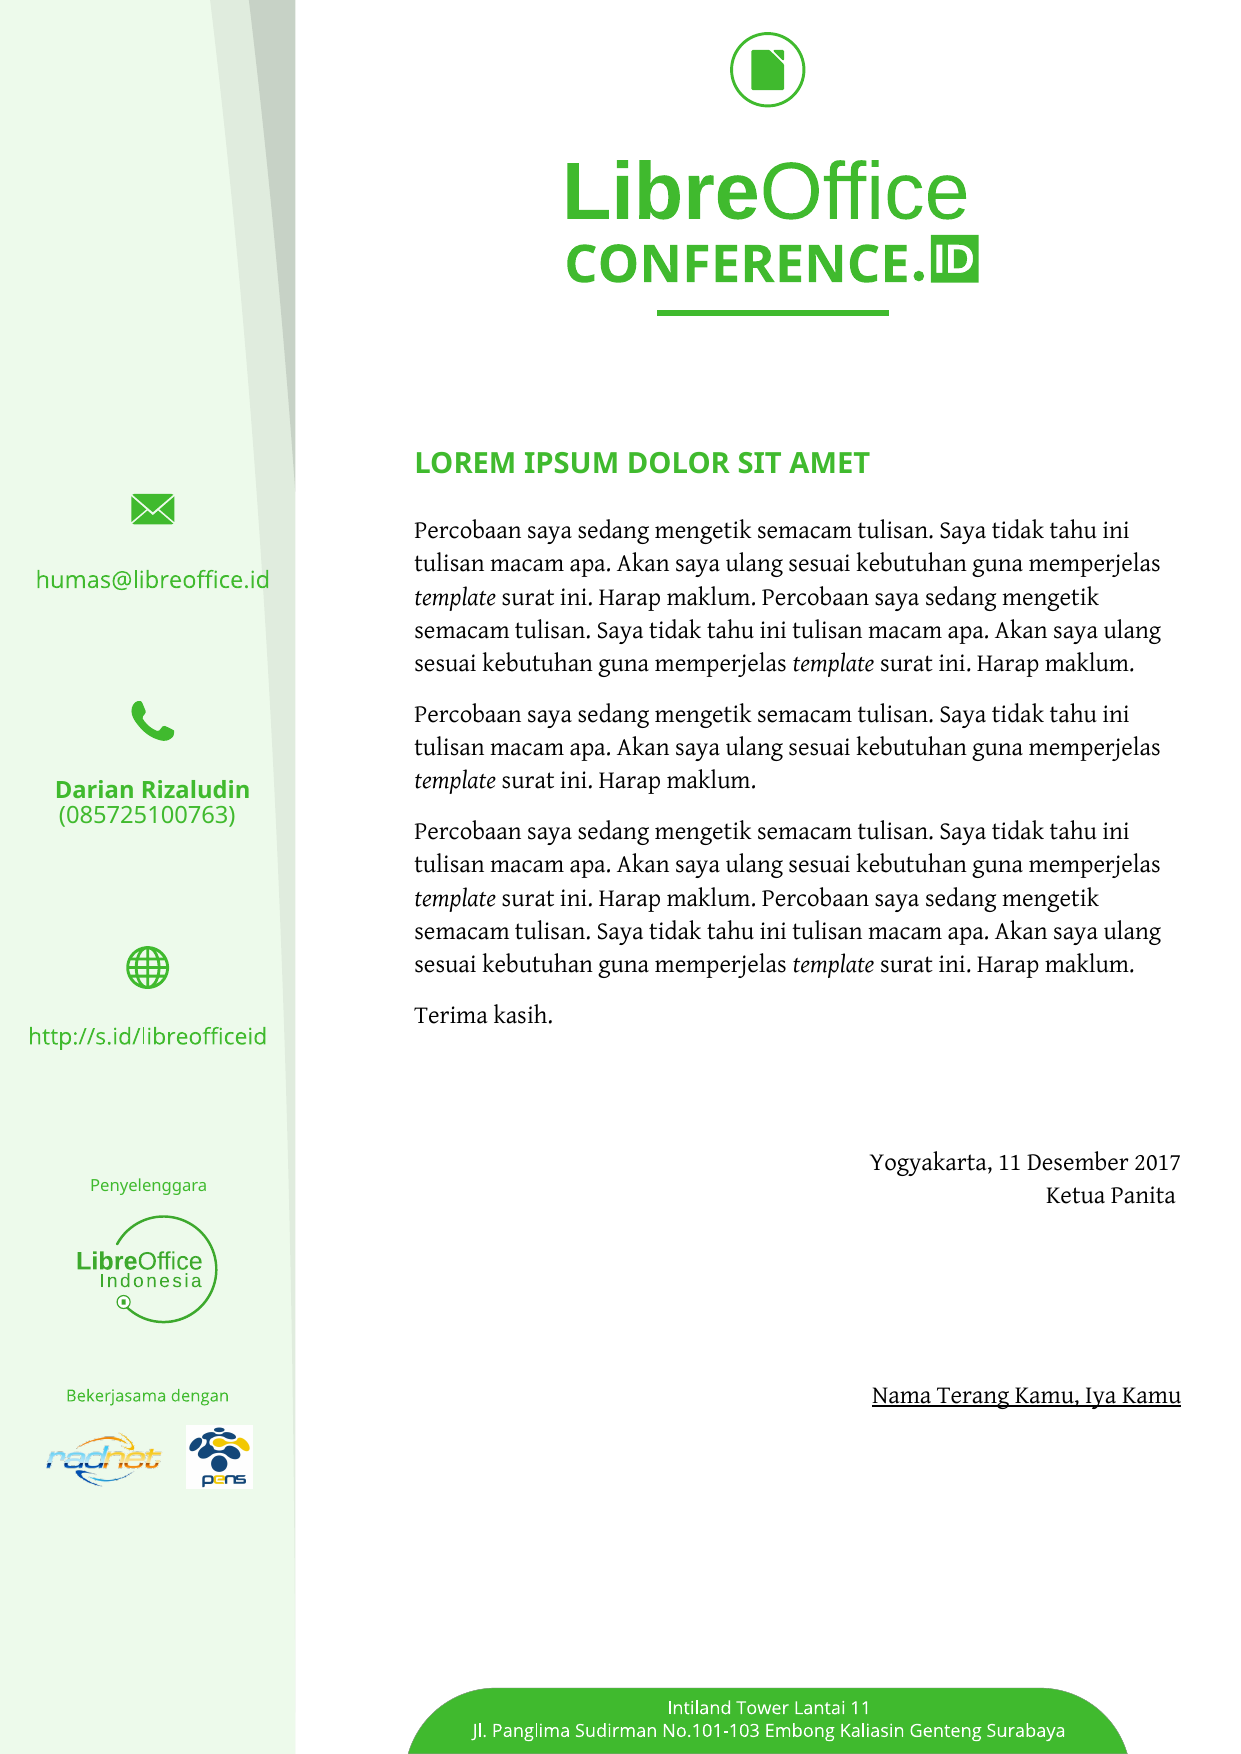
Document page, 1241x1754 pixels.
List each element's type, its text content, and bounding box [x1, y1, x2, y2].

text Yogyakarta, 11 Desember 2017 [414, 1148, 1181, 1177]
text LOREM IPSUM DOLOR SIT AMET [414, 442, 1181, 482]
text Percobaan saya sedang mengetik semacam tulisan. Saya tidak tahu ini tulisan macam apa. Akan saya ulang sesuai kebutuhan guna memperjelas template surat ini. Harap maklum. Percobaan saya sedang mengetik semacam tulisan. Saya tidak tahu ini tulisan macam apa. Akan saya ulang sesuai kebutuhan guna memperjelas template surat ini. Harap maklum. [414, 517, 1181, 678]
text Percobaan saya sedang mengetik semacam tulisan. Saya tidak tahu ini tulisan macam apa. Akan saya ulang sesuai kebutuhan guna memperjelas template surat ini. Harap maklum. [414, 700, 1181, 796]
text Terima kasih. [414, 1002, 1181, 1031]
text Ketua Panita [414, 1182, 1181, 1211]
text Percobaan saya sedang mengetik semacam tulisan. Saya tidak tahu ini tulisan macam apa. Akan saya ulang sesuai kebutuhan guna memperjelas template surat ini. Harap maklum. Percobaan saya sedang mengetik semacam tulisan. Saya tidak tahu ini tulisan macam apa. Akan saya ulang sesuai kebutuhan guna memperjelas template surat ini. Harap maklum. [414, 818, 1181, 980]
text Nama Terang Kamu, Iya Kamu [414, 1381, 1181, 1410]
